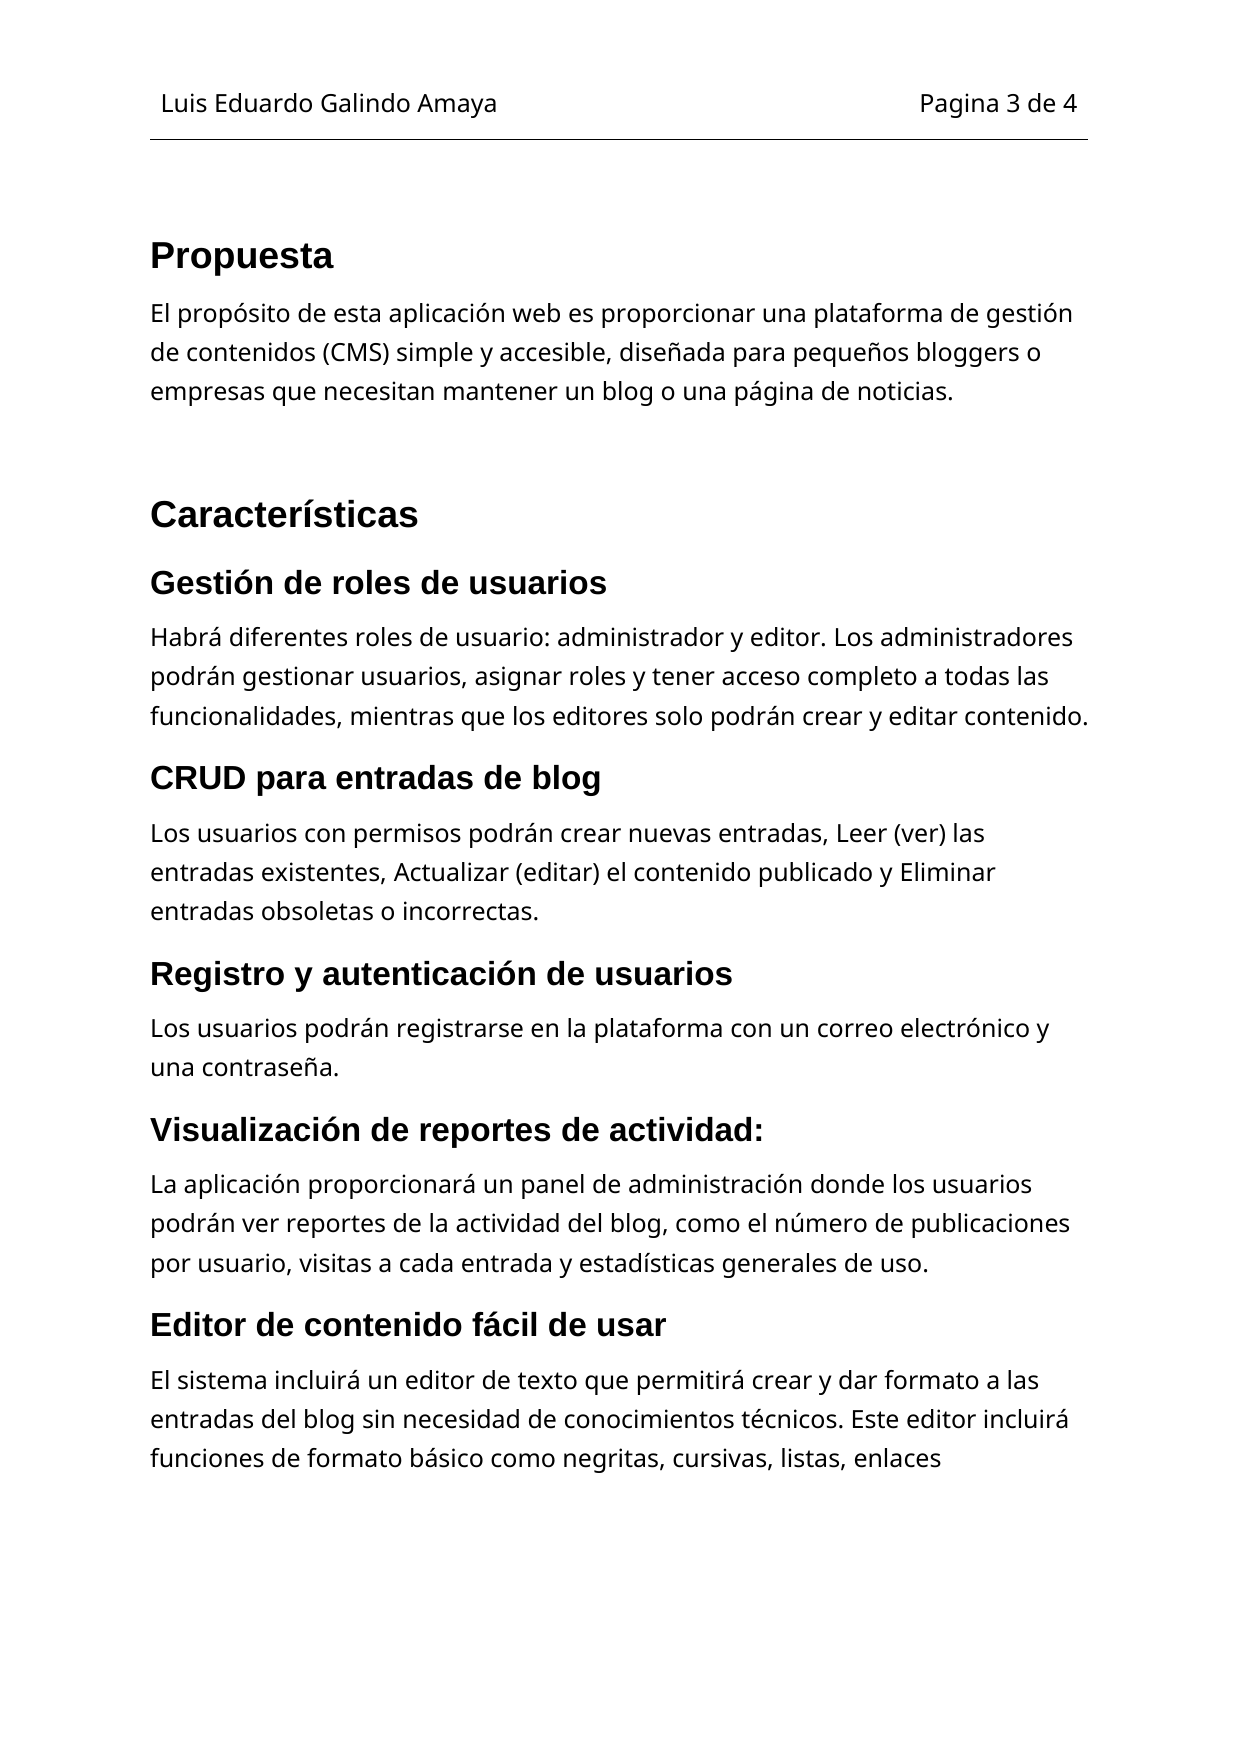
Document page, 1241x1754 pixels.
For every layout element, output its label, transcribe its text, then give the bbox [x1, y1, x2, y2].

text El propósito de esta aplicación web es proporcionar una plataforma de gestión de contenidos (CMS) simple y accesible, diseñada para pequeños bloggers o empresas que necesitan mantener un blog o una página de noticias. [150, 296, 1090, 408]
subtitle Gestión de roles de usuarios [150, 563, 1090, 601]
subtitle Propuesta [150, 233, 1090, 276]
subtitle CRUD para entradas de blog [150, 758, 1090, 797]
subtitle Registro y autenticación de usuarios [150, 954, 1090, 992]
text Los usuarios podrán registrarse en la plataforma con un correo electrónico y una contraseña. [150, 1011, 1090, 1084]
text El sistema incluirá un editor de texto que permitirá crear y dar formato a las entradas del blog sin necesidad de conocimientos técnicos. Este editor incluirá funciones de formato básico como negritas, cursivas, listas, enlaces [150, 1362, 1090, 1475]
text Los usuarios con permisos podrán crear nuevas entradas, Leer (ver) las entradas existentes, Actualizar (editar) el contenido publicado y Eliminar entradas obsoletas o incorrectas. [150, 815, 1090, 928]
text La aplicación proporcionará un panel de administración donde los usuarios podrán ver reportes de la actividad del blog, como el número de publicaciones por usuario, visitas a cada entrada y estadísticas generales de uso. [150, 1167, 1090, 1279]
subtitle Editor de contenido fácil de usar [150, 1305, 1090, 1344]
subtitle Visualización de reportes de actividad: [150, 1110, 1090, 1148]
text Habrá diferentes roles de usuario: administrador y editor. Los administradores podrán gestionar usuarios, asignar roles y tener acceso completo a todas las funcionalidades, mientras que los editores solo podrán crear y editar contenido. [150, 620, 1090, 732]
subtitle Características [150, 492, 1090, 535]
